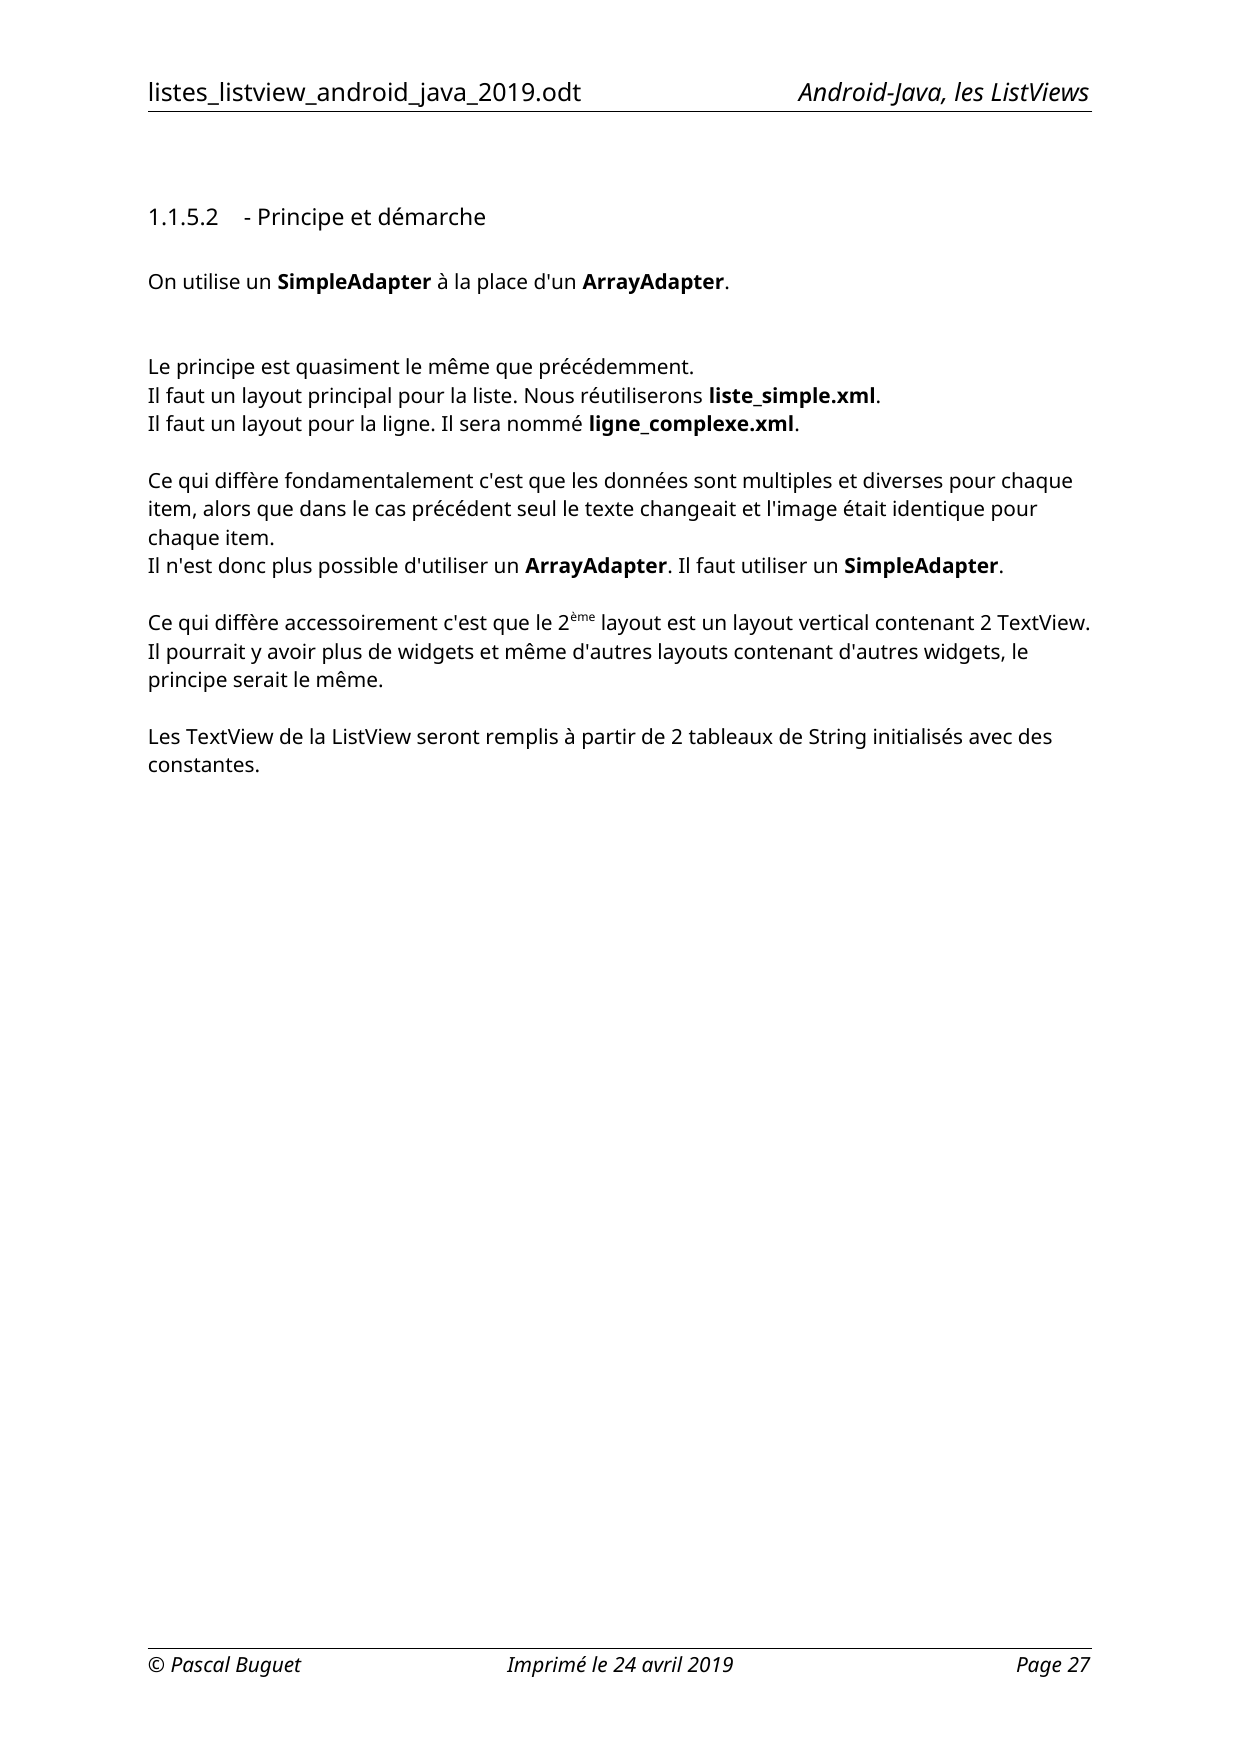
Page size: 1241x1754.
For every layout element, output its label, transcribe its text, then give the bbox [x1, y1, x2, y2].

text Ce qui diffère accessoirement c'est que le 2ème layout est un layout vertical contenant 2 TextView. Il pourrait y avoir plus de widgets et même d'autres layouts contenant d'autres widgets, le principe serait le même. [148, 608, 1092, 694]
text On utilise un SimpleAdapter à la place d'un ArrayAdapter. [148, 267, 1092, 296]
text Il faut un layout principal pour la liste. Nous réutiliserons liste_simple.xml. [148, 381, 1092, 409]
text Ce qui diffère fondamentalement c'est que les données sont multiples et diverses pour chaque item, alors que dans le cas précédent seul le texte changeait et l'image était identique pour chaque item. [148, 466, 1092, 551]
text Il faut un layout pour la ligne. Il sera nommé ligne_complexe.xml. [148, 409, 1092, 438]
text Il n'est donc plus possible d'utiliser un ArrayAdapter. Il faut utiliser un SimpleAdapter. [148, 551, 1092, 580]
subtitle - Principe et démarche [148, 201, 1092, 232]
text Les TextView de la ListView seront remplis à partir de 2 tableaux de String initialisés avec des constantes. [148, 722, 1092, 779]
text Le principe est quasiment le même que précédemment. [148, 352, 1092, 381]
